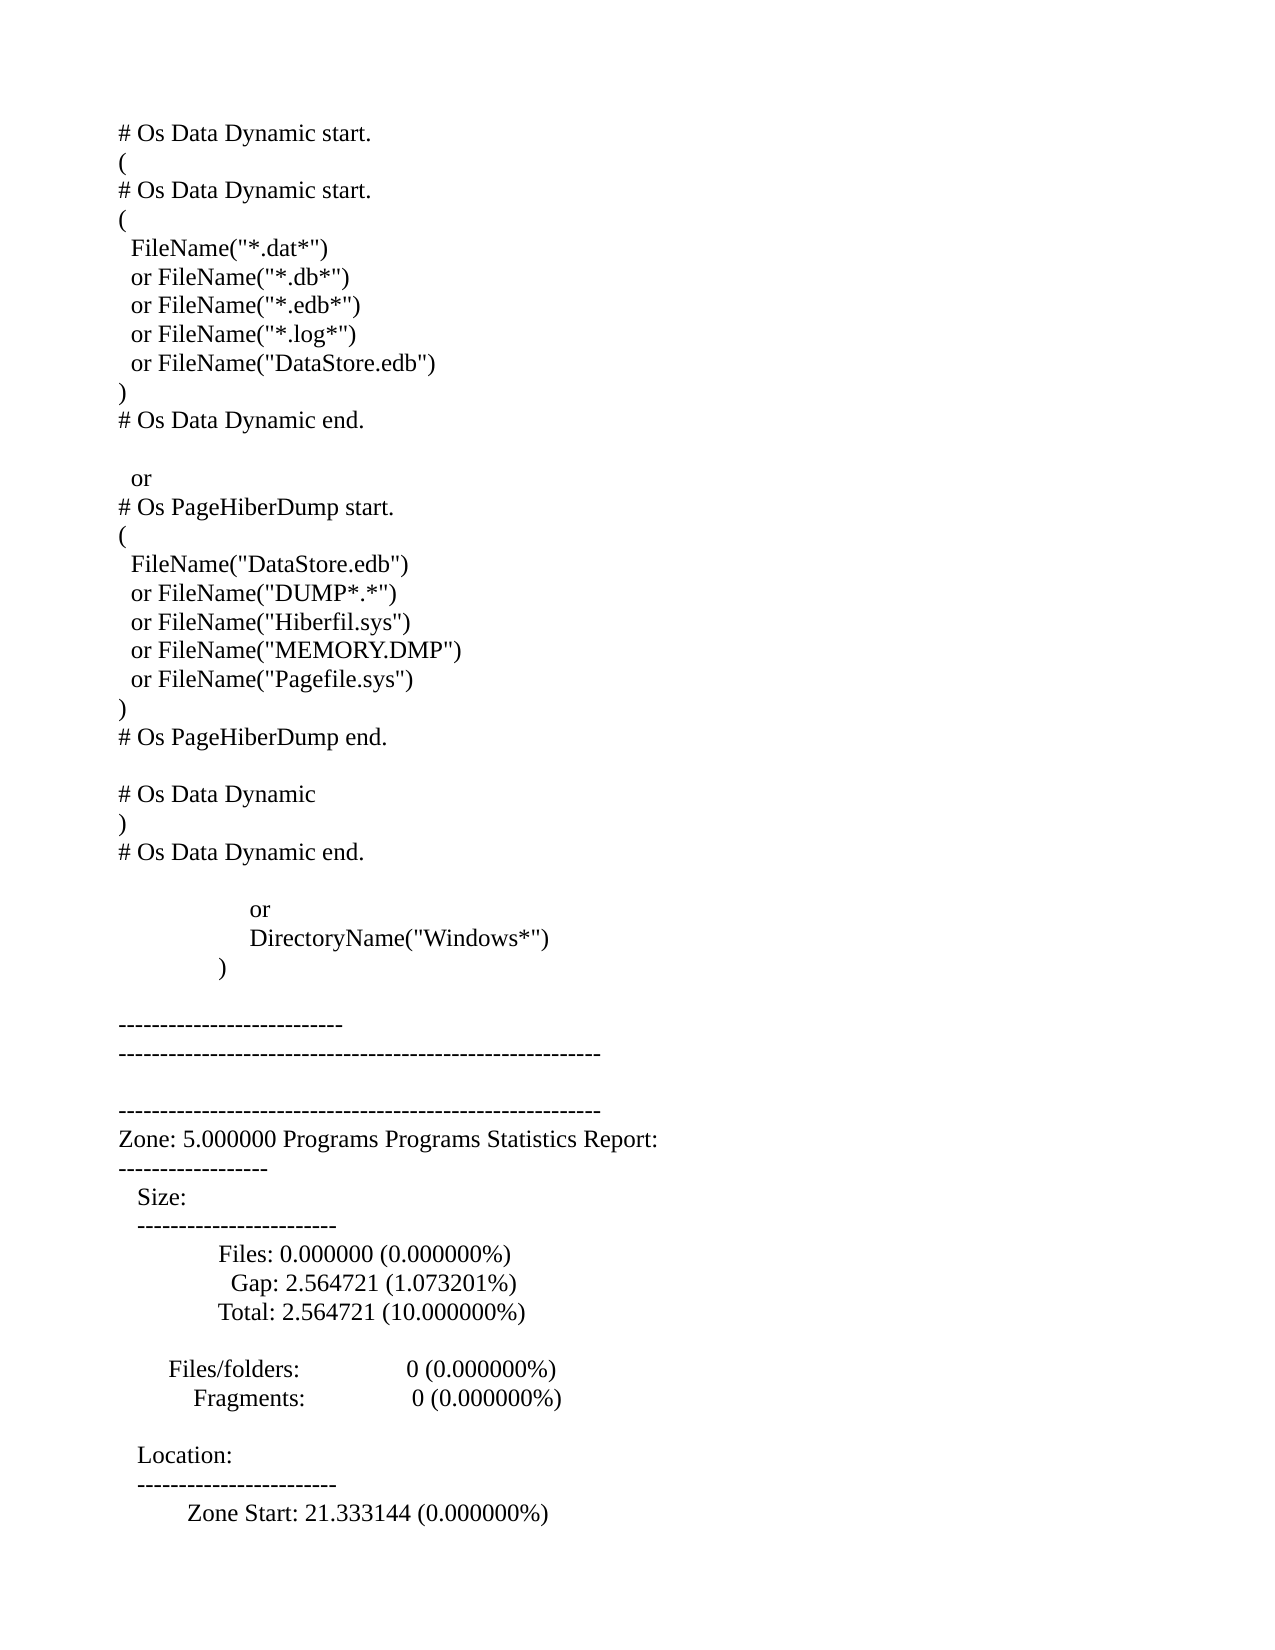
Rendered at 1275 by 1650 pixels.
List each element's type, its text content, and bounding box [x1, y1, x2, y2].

text ------------------ [118, 1153, 1157, 1182]
text # Os PageHiberDump start. [118, 492, 1157, 521]
text ( [118, 204, 1157, 233]
text ) [118, 377, 1157, 406]
text ) [118, 693, 1157, 722]
text or [118, 894, 1157, 923]
text or FileName("*.log*") [118, 319, 1157, 348]
text Files/folders: 0 (0.000000%) [118, 1354, 1157, 1383]
text or FileName("Pagefile.sys") [118, 664, 1157, 693]
text FileName("*.dat*") [118, 233, 1157, 262]
text or FileName("Hiberfil.sys") [118, 607, 1157, 636]
text # Os Data Dynamic start. [118, 176, 1157, 204]
text ---------------------------------------------------------- [118, 1038, 1157, 1067]
text or FileName("DUMP*.*") [118, 578, 1157, 607]
text ------------------------ [118, 1469, 1157, 1498]
text ---------------------------------------------------------- [118, 1096, 1157, 1124]
text ) [118, 952, 1157, 981]
text or FileName("MEMORY.DMP") [118, 636, 1157, 664]
text Gap: 2.564721 (1.073201%) [118, 1268, 1157, 1297]
text ( [118, 521, 1157, 549]
text Total: 2.564721 (10.000000%) [118, 1297, 1157, 1326]
text or FileName("*.db*") [118, 262, 1157, 291]
text Zone: 5.000000 Programs Programs Statistics Report: [118, 1124, 1157, 1153]
text # Os Data Dynamic [118, 779, 1157, 808]
text or FileName("*.edb*") [118, 291, 1157, 319]
text or FileName("DataStore.edb") [118, 348, 1157, 377]
text Zone Start: 21.333144 (0.000000%) [118, 1498, 1157, 1527]
text DirectoryName("Windows*") [118, 923, 1157, 952]
text Size: [118, 1182, 1157, 1211]
text Location: [118, 1441, 1157, 1469]
text or [118, 463, 1157, 492]
text ) [118, 808, 1157, 837]
text Files: 0.000000 (0.000000%) [118, 1239, 1157, 1268]
text Fragments: 0 (0.000000%) [118, 1383, 1157, 1412]
text # Os PageHiberDump end. [118, 722, 1157, 751]
text # Os Data Dynamic end. [118, 406, 1157, 434]
text # Os Data Dynamic start. [118, 118, 1157, 147]
text # Os Data Dynamic end. [118, 837, 1157, 866]
text ------------------------ [118, 1211, 1157, 1239]
text --------------------------- [118, 1009, 1157, 1038]
text ( [118, 147, 1157, 176]
text FileName("DataStore.edb") [118, 549, 1157, 578]
